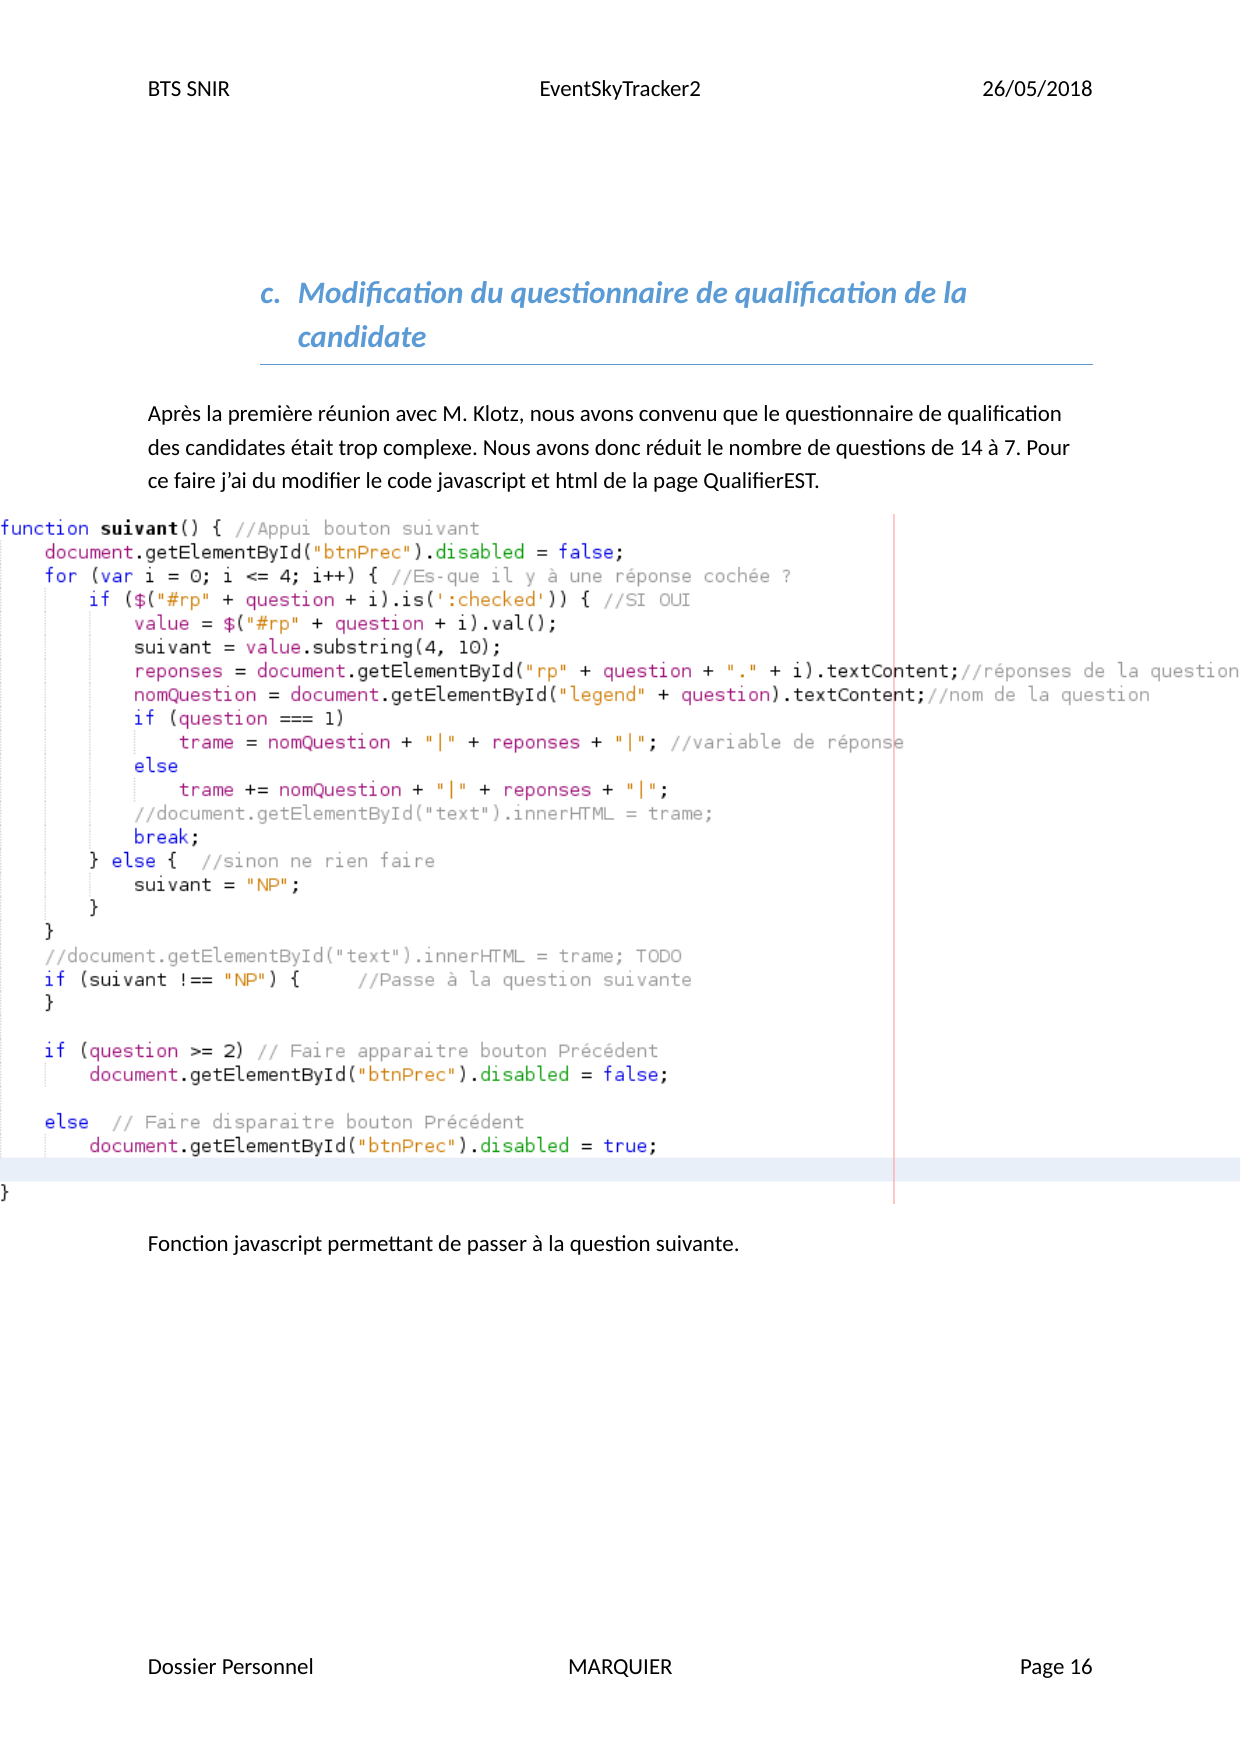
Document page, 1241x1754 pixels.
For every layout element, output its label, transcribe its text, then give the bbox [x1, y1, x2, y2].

text Après la première réunion avec M. Klotz, nous avons convenu que le questionnaire de qualification des candidates était trop complexe. Nous avons donc réduit le nombre de questions de 14 à 7. Pour ce faire j’ai du modifier le code javascript et html de la page QualifierEST. [148, 399, 1093, 494]
picture [0, 514, 1241, 1204]
text Fonction javascript permettant de passer à la question suivante. [148, 1204, 1093, 1257]
list Modification du questionnaire de qualification de la candidate [260, 273, 1093, 364]
